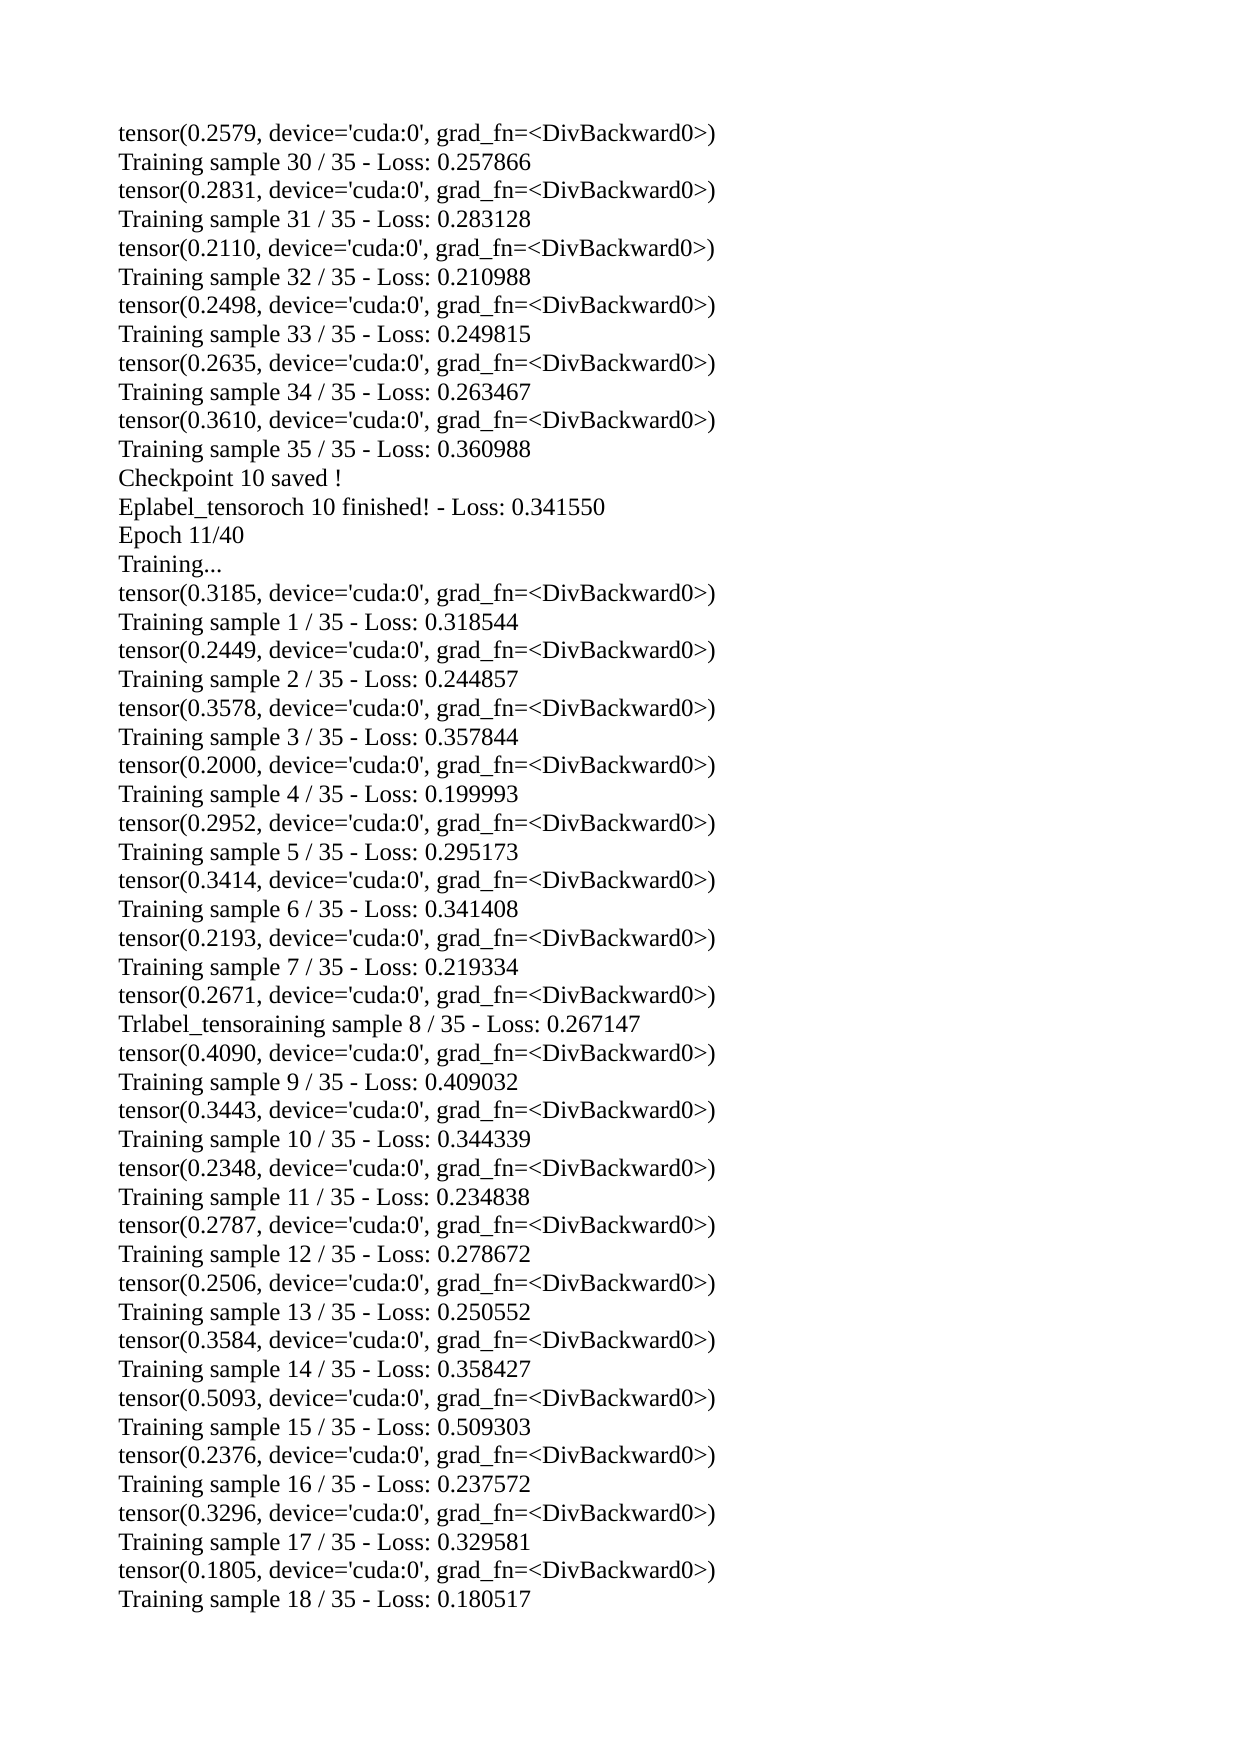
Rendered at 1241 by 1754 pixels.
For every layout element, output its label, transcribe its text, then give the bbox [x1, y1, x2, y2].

text Training sample 1 / 35 - Loss: 0.318544 [118, 607, 1122, 636]
text Training sample 17 / 35 - Loss: 0.329581 [118, 1527, 1122, 1556]
text Training sample 11 / 35 - Loss: 0.234838 [118, 1182, 1122, 1211]
text Training sample 9 / 35 - Loss: 0.409032 [118, 1067, 1122, 1096]
text tensor(0.2952, device='cuda:0', grad_fn=<DivBackward0>) [118, 808, 1122, 837]
text tensor(0.2787, device='cuda:0', grad_fn=<DivBackward0>) [118, 1211, 1122, 1239]
text tensor(0.3578, device='cuda:0', grad_fn=<DivBackward0>) [118, 693, 1122, 722]
text Training sample 5 / 35 - Loss: 0.295173 [118, 837, 1122, 866]
text Trlabel_tensoraining sample 8 / 35 - Loss: 0.267147 [118, 1009, 1122, 1038]
text Checkpoint 10 saved ! [118, 463, 1122, 492]
text Training sample 12 / 35 - Loss: 0.278672 [118, 1239, 1122, 1268]
text Training sample 35 / 35 - Loss: 0.360988 [118, 434, 1122, 463]
text tensor(0.5093, device='cuda:0', grad_fn=<DivBackward0>) [118, 1383, 1122, 1412]
text Training sample 18 / 35 - Loss: 0.180517 [118, 1584, 1122, 1613]
text Training sample 15 / 35 - Loss: 0.509303 [118, 1412, 1122, 1441]
text tensor(0.3584, device='cuda:0', grad_fn=<DivBackward0>) [118, 1326, 1122, 1354]
text tensor(0.2579, device='cuda:0', grad_fn=<DivBackward0>) [118, 118, 1122, 147]
text Training... [118, 549, 1122, 578]
text tensor(0.2193, device='cuda:0', grad_fn=<DivBackward0>) [118, 923, 1122, 952]
text tensor(0.3443, device='cuda:0', grad_fn=<DivBackward0>) [118, 1096, 1122, 1124]
text Training sample 30 / 35 - Loss: 0.257866 [118, 147, 1122, 176]
text Training sample 14 / 35 - Loss: 0.358427 [118, 1354, 1122, 1383]
text Eplabel_tensoroch 10 finished! - Loss: 0.341550 [118, 492, 1122, 521]
text Training sample 10 / 35 - Loss: 0.344339 [118, 1124, 1122, 1153]
text tensor(0.3296, device='cuda:0', grad_fn=<DivBackward0>) [118, 1498, 1122, 1527]
text Epoch 11/40 [118, 521, 1122, 549]
text Training sample 16 / 35 - Loss: 0.237572 [118, 1469, 1122, 1498]
text Training sample 32 / 35 - Loss: 0.210988 [118, 262, 1122, 291]
text tensor(0.2831, device='cuda:0', grad_fn=<DivBackward0>) [118, 176, 1122, 204]
text tensor(0.2635, device='cuda:0', grad_fn=<DivBackward0>) [118, 348, 1122, 377]
text Training sample 7 / 35 - Loss: 0.219334 [118, 952, 1122, 981]
text tensor(0.3610, device='cuda:0', grad_fn=<DivBackward0>) [118, 406, 1122, 434]
text Training sample 6 / 35 - Loss: 0.341408 [118, 894, 1122, 923]
text tensor(0.4090, device='cuda:0', grad_fn=<DivBackward0>) [118, 1038, 1122, 1067]
text tensor(0.2110, device='cuda:0', grad_fn=<DivBackward0>) [118, 233, 1122, 262]
text tensor(0.1805, device='cuda:0', grad_fn=<DivBackward0>) [118, 1556, 1122, 1584]
text Training sample 34 / 35 - Loss: 0.263467 [118, 377, 1122, 406]
text Training sample 31 / 35 - Loss: 0.283128 [118, 204, 1122, 233]
text tensor(0.2449, device='cuda:0', grad_fn=<DivBackward0>) [118, 636, 1122, 664]
text Training sample 33 / 35 - Loss: 0.249815 [118, 319, 1122, 348]
text Training sample 3 / 35 - Loss: 0.357844 [118, 722, 1122, 751]
text tensor(0.3414, device='cuda:0', grad_fn=<DivBackward0>) [118, 866, 1122, 894]
text Training sample 2 / 35 - Loss: 0.244857 [118, 664, 1122, 693]
text Training sample 4 / 35 - Loss: 0.199993 [118, 779, 1122, 808]
text tensor(0.2000, device='cuda:0', grad_fn=<DivBackward0>) [118, 751, 1122, 779]
text tensor(0.2348, device='cuda:0', grad_fn=<DivBackward0>) [118, 1153, 1122, 1182]
text tensor(0.2376, device='cuda:0', grad_fn=<DivBackward0>) [118, 1441, 1122, 1469]
text Training sample 13 / 35 - Loss: 0.250552 [118, 1297, 1122, 1326]
text tensor(0.2506, device='cuda:0', grad_fn=<DivBackward0>) [118, 1268, 1122, 1297]
text tensor(0.3185, device='cuda:0', grad_fn=<DivBackward0>) [118, 578, 1122, 607]
text tensor(0.2498, device='cuda:0', grad_fn=<DivBackward0>) [118, 291, 1122, 319]
text tensor(0.2671, device='cuda:0', grad_fn=<DivBackward0>) [118, 981, 1122, 1009]
